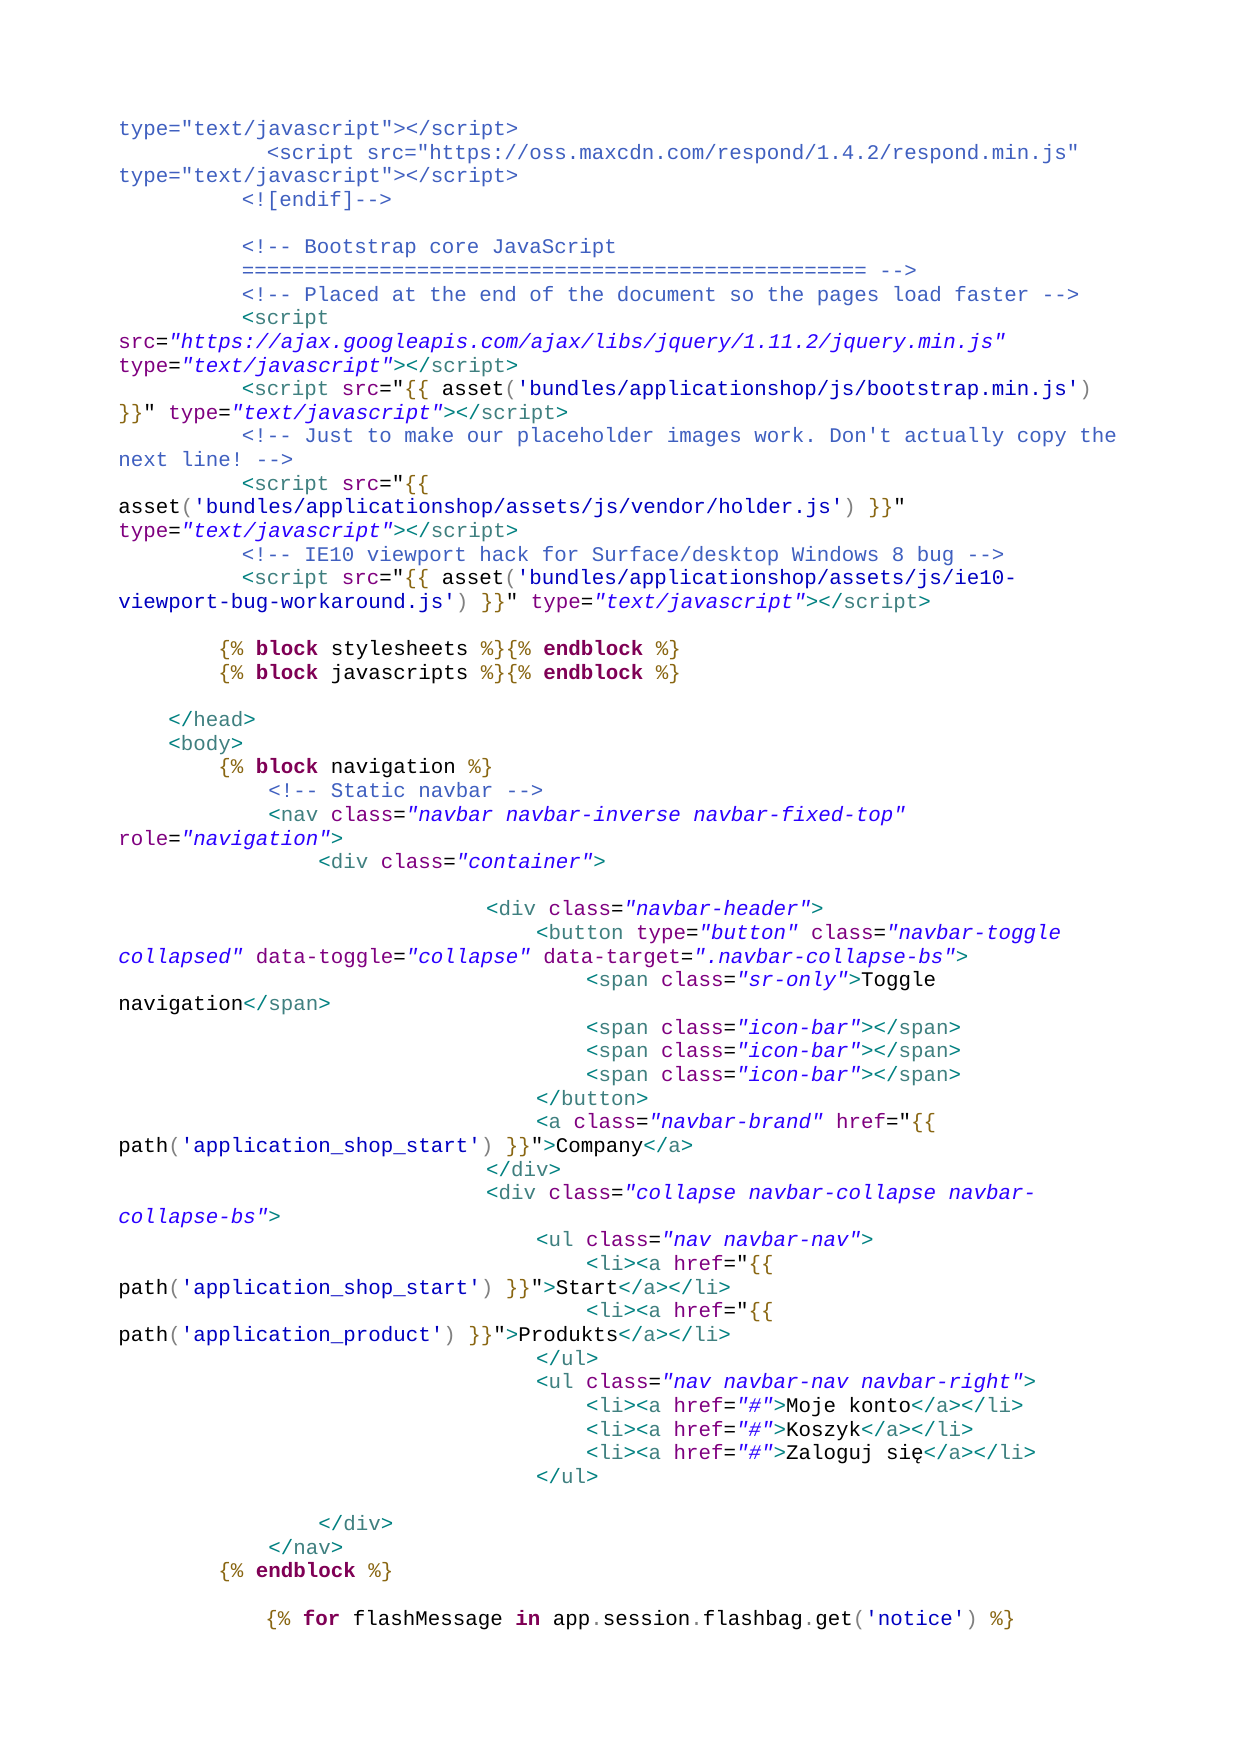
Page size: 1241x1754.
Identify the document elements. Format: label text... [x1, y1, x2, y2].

text {% block navigation %} [118, 757, 1122, 780]
text ================================================== --> [118, 260, 1122, 284]
text <!-- Bootstrap core JavaScript [118, 236, 1122, 260]
text </button> [118, 1088, 1122, 1111]
text <![endif]--> [118, 189, 1122, 213]
text </ul> [118, 1348, 1122, 1371]
text <nav class="navbar navbar-inverse navbar-fixed-top" role="navigation"> [118, 804, 1122, 851]
text <!-- Just to make our placeholder images work. Don't actually copy the next line! --> [118, 426, 1122, 473]
text <ul class="nav navbar-nav"> [118, 1229, 1122, 1253]
text <script src="{{ asset('bundles/applicationshop/js/bootstrap.min.js') }}" type="text/javascript"></script> [118, 378, 1122, 426]
text <li><a href="#">Moje konto</a></li> [118, 1395, 1122, 1419]
text <!-- IE10 viewport hack for Surface/desktop Windows 8 bug --> [118, 544, 1122, 567]
text <li><a href="{{ path('application_shop_start') }}">Start</a></li> [118, 1253, 1122, 1300]
text <script src="{{ asset('bundles/applicationshop/assets/js/ie10-viewport-bug-workaround.js') }}" type="text/javascript"></script> [118, 567, 1122, 615]
text <!-- Static navbar --> [118, 780, 1122, 804]
text <span class="icon-bar"></span> [118, 1064, 1122, 1088]
text <li><a href="#">Koszyk</a></li> [118, 1419, 1122, 1442]
text <div class="collapse navbar-collapse navbar-collapse-bs"> [118, 1182, 1122, 1229]
text <script src="https://oss.maxcdn.com/respond/1.4.2/respond.min.js" type="text/javascript"></script> [118, 142, 1122, 189]
text <span class="icon-bar"></span> [118, 1040, 1122, 1064]
text <li><a href="#">Zaloguj się</a></li> [118, 1442, 1122, 1466]
text </div> [118, 1513, 1122, 1537]
text </head> [118, 709, 1122, 733]
text </div> [118, 1158, 1122, 1182]
text <div class="navbar-header"> [118, 898, 1122, 922]
text <div class="container"> [118, 851, 1122, 875]
text <span class="sr-only">Toggle navigation</span> [118, 969, 1122, 1017]
text <script src="{{ asset('bundles/applicationshop/assets/js/vendor/holder.js') }}" type="text/javascript"></script> [118, 473, 1122, 544]
text <a class="navbar-brand" href="{{ path('application_shop_start') }}">Company</a> [118, 1111, 1122, 1158]
text <ul class="nav navbar-nav navbar-right"> [118, 1371, 1122, 1395]
text {% block javascripts %}{% endblock %} [118, 662, 1122, 686]
text <!-- Placed at the end of the document so the pages load faster --> [118, 284, 1122, 307]
text {% endblock %} [118, 1561, 1122, 1584]
text type="text/javascript"></script> [118, 118, 1122, 142]
text <body> [118, 733, 1122, 757]
text <li><a href="{{ path('application_product') }}">Produkts</a></li> [118, 1300, 1122, 1348]
text <script src="https://ajax.googleapis.com/ajax/libs/jquery/1.11.2/jquery.min.js" type="text/javascript"></script> [118, 307, 1122, 378]
text <span class="icon-bar"></span> [118, 1017, 1122, 1040]
text {% block stylesheets %}{% endblock %} [118, 638, 1122, 662]
text </ul> [118, 1466, 1122, 1489]
text <button type="button" class="navbar-toggle collapsed" data-toggle="collapse" data-target=".navbar-collapse-bs"> [118, 922, 1122, 969]
text {% for flashMessage in app.session.flashbag.get('notice') %} [118, 1608, 1122, 1631]
text </nav> [118, 1537, 1122, 1561]
